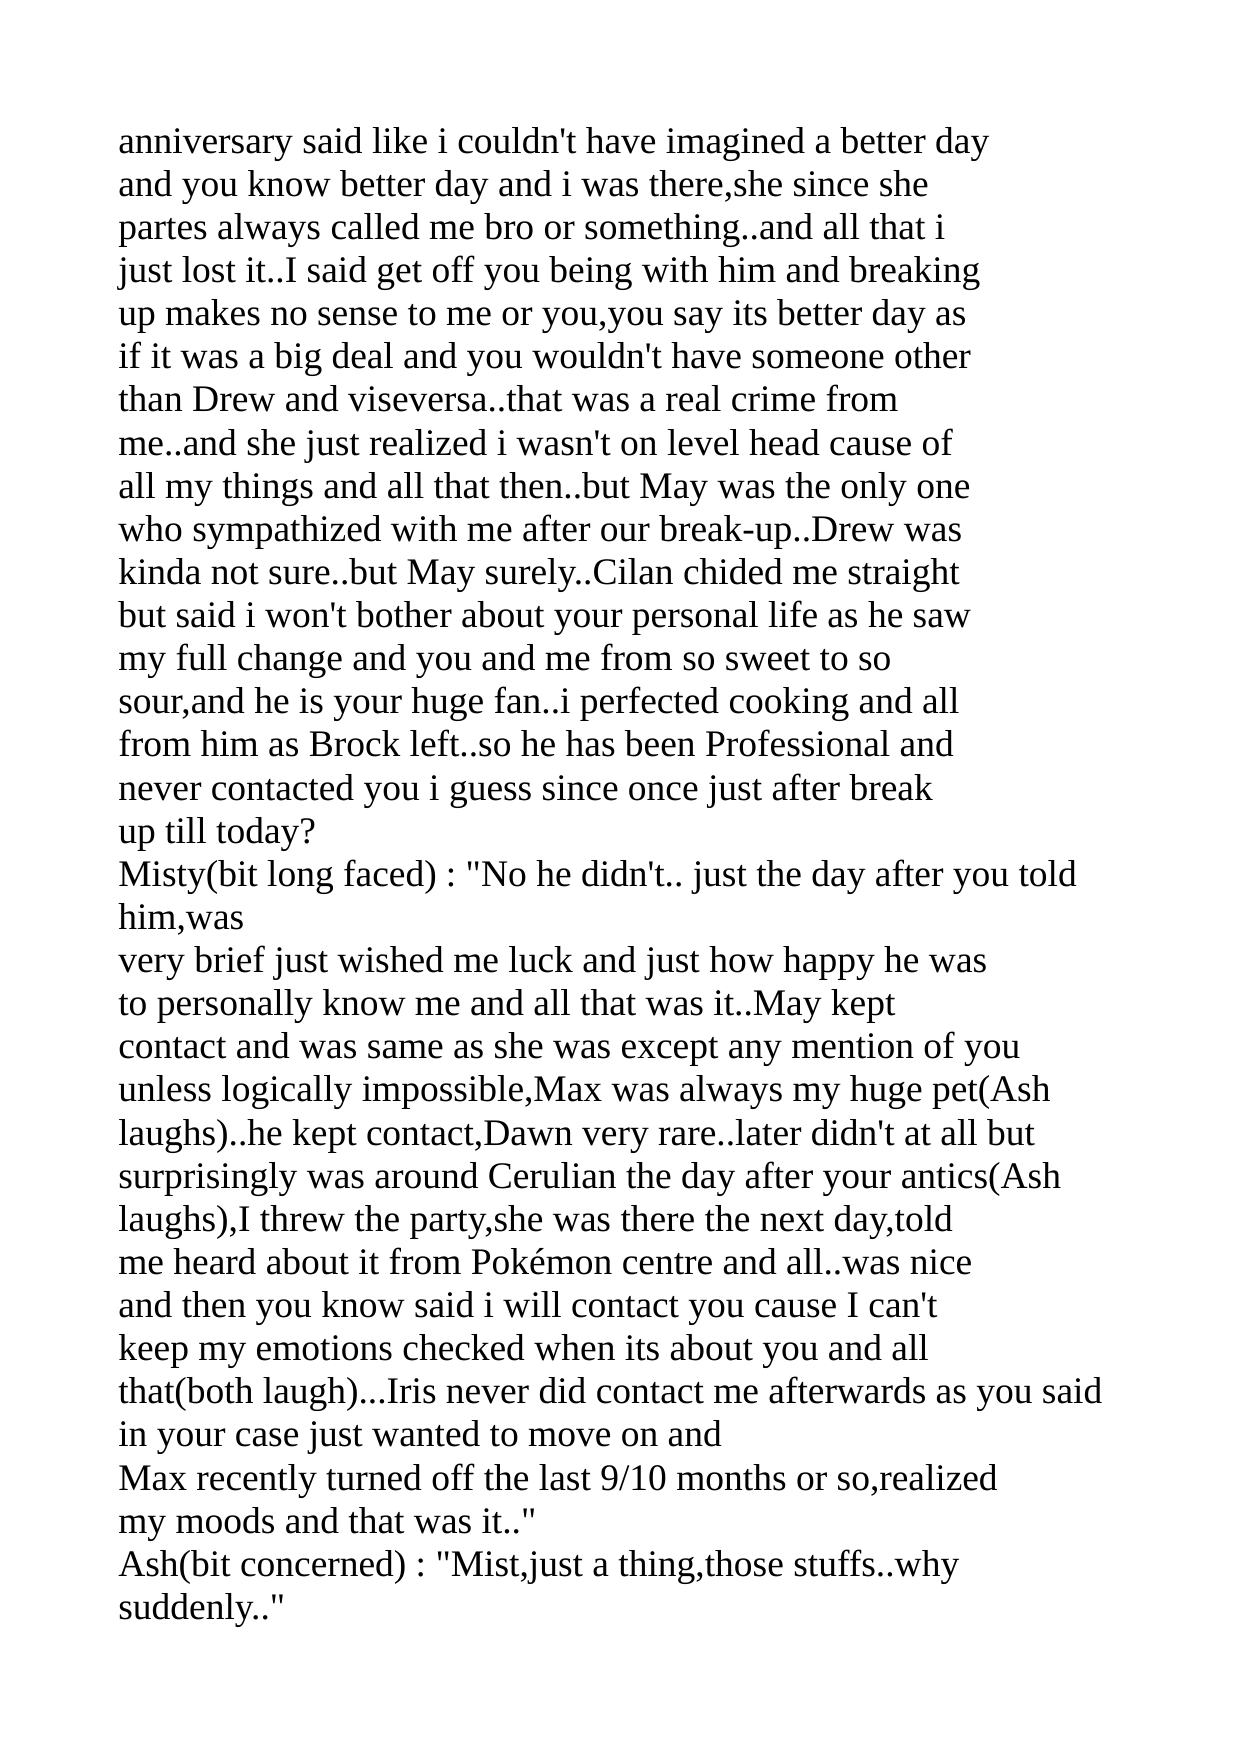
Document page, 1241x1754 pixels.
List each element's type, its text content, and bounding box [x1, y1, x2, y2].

text from him as Brock left..so he has been Professional and [118, 722, 1122, 765]
text very brief just wished me luck and just how happy he was [118, 937, 1122, 981]
text Ash(bit concerned) : "Mist,just a thing,those stuffs..why [118, 1541, 1122, 1584]
text to personally know me and all that was it..May kept [118, 981, 1122, 1024]
text sour,and he is your huge fan..i perfected cooking and all [118, 679, 1122, 722]
text surprisingly was around Cerulian the day after your antics(Ash [118, 1153, 1122, 1196]
text if it was a big deal and you wouldn't have someone other [118, 334, 1122, 377]
text and you know better day and i was there,she since she [118, 161, 1122, 204]
text suddenly.." [118, 1584, 1122, 1627]
text all my things and all that then..but May was the only one [118, 463, 1122, 506]
text never contacted you i guess since once just after break [118, 765, 1122, 808]
text my moods and that was it.." [118, 1498, 1122, 1541]
text up makes no sense to me or you,you say its better day as [118, 291, 1122, 334]
text just lost it..I said get off you being with him and breaking [118, 247, 1122, 291]
text me..and she just realized i wasn't on level head cause of [118, 420, 1122, 463]
text me heard about it from Pokémon centre and all..was nice [118, 1239, 1122, 1282]
text that(both laugh)...Iris never did contact me afterwards as you said in your case just wanted to move on and [118, 1369, 1122, 1455]
text contact and was same as she was except any mention of you unless logically impossible,Max was always my huge pet(Ash laughs)..he kept contact,Dawn very rare..later didn't at all but [118, 1024, 1122, 1153]
text than Drew and viseversa..that was a real crime from [118, 377, 1122, 420]
text partes always called me bro or something..and all that i [118, 204, 1122, 247]
text kinda not sure..but May surely..Cilan chided me straight [118, 549, 1122, 592]
text laughs),I threw the party,she was there the next day,told [118, 1196, 1122, 1239]
text Misty(bit long faced) : "No he didn't.. just the day after you told him,was [118, 851, 1122, 937]
text and then you know said i will contact you cause I can't [118, 1282, 1122, 1326]
text Max recently turned off the last 9/10 months or so,realized [118, 1455, 1122, 1498]
text who sympathized with me after our break-up..Drew was [118, 506, 1122, 549]
text anniversary said like i couldn't have imagined a better day [118, 118, 1122, 161]
text keep my emotions checked when its about you and all [118, 1326, 1122, 1369]
text my full change and you and me from so sweet to so [118, 636, 1122, 679]
text up till today? [118, 808, 1122, 851]
text but said i won't bother about your personal life as he saw [118, 592, 1122, 636]
